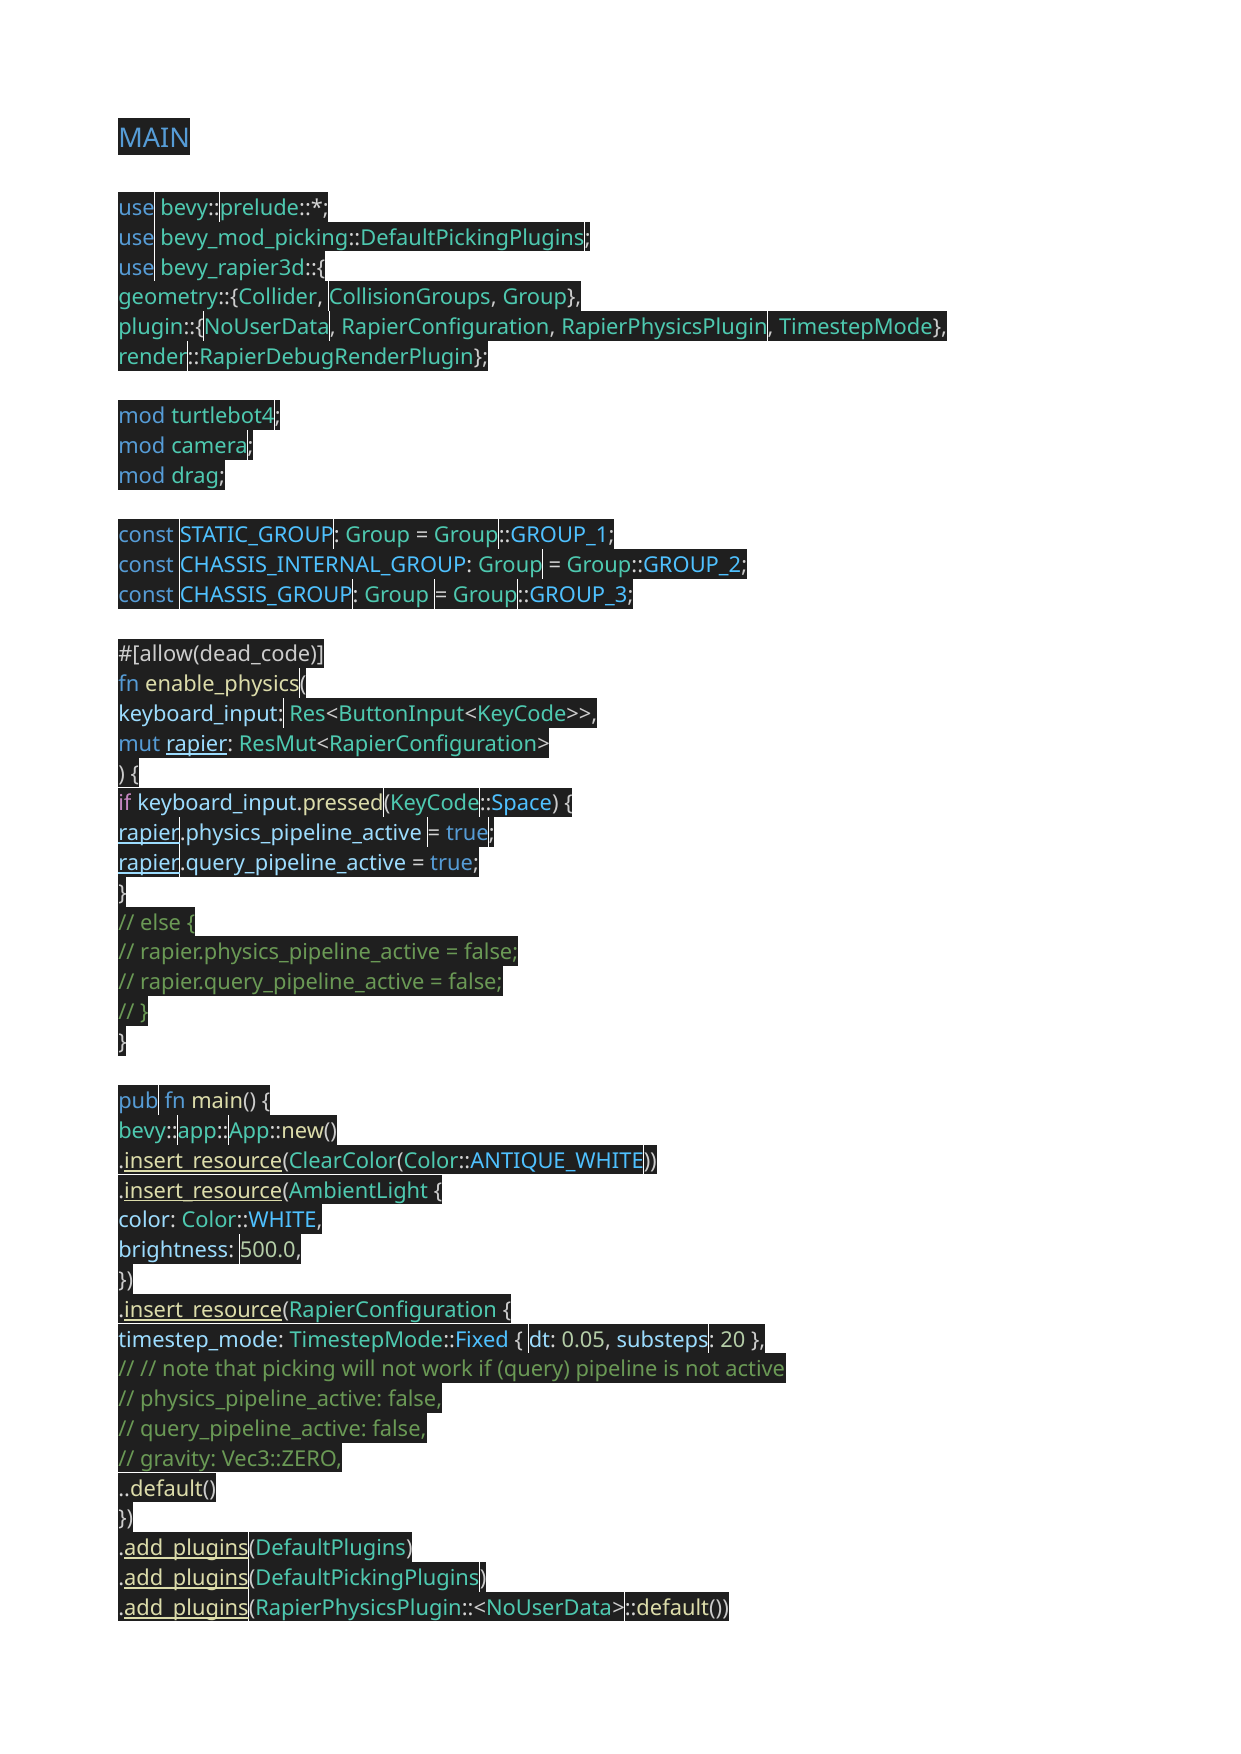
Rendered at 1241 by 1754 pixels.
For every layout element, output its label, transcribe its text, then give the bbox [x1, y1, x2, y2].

text } [118, 1026, 1122, 1056]
text fn enable_physics( [118, 668, 1122, 698]
text plugin::{NoUserData, RapierConfiguration, RapierPhysicsPlugin, TimestepMode}, [118, 311, 1122, 341]
text geometry::{Collider, CollisionGroups, Group}, [118, 281, 1122, 311]
text color: Color::WHITE, [118, 1204, 1122, 1234]
text mod drag; [118, 460, 1122, 490]
text .insert_resource(ClearColor(Color::ANTIQUE_WHITE)) [118, 1145, 1122, 1174]
text }) [118, 1502, 1122, 1532]
text .add_plugins(DefaultPlugins) [118, 1532, 1122, 1562]
text mut rapier: ResMut<RapierConfiguration> [118, 728, 1122, 758]
text const STATIC_GROUP: Group = Group::GROUP_1; [118, 519, 1122, 549]
text timestep_mode: TimestepMode::Fixed { dt: 0.05, substeps: 20 }, [118, 1323, 1122, 1353]
text // query_pipeline_active: false, [118, 1413, 1122, 1443]
text mod turtlebot4; [118, 400, 1122, 430]
text .add_plugins(RapierPhysicsPlugin::<NoUserData>::default()) [118, 1592, 1122, 1621]
text .insert_resource(RapierConfiguration { [118, 1294, 1122, 1323]
text mod camera; [118, 430, 1122, 460]
text // else { [118, 907, 1122, 936]
text bevy::app::App::new() [118, 1115, 1122, 1145]
text } [118, 877, 1122, 907]
text .insert_resource(AmbientLight { [118, 1174, 1122, 1204]
text keyboard_input: Res<ButtonInput<KeyCode>>, [118, 698, 1122, 728]
text rapier.physics_pipeline_active = true; [118, 817, 1122, 847]
text render::RapierDebugRenderPlugin}; [118, 341, 1122, 371]
text // physics_pipeline_active: false, [118, 1383, 1122, 1413]
text // rapier.query_pipeline_active = false; [118, 966, 1122, 996]
text .add_plugins(DefaultPickingPlugins) [118, 1562, 1122, 1592]
text #[allow(dead_code)] [118, 638, 1122, 668]
text brightness: 500.0, [118, 1234, 1122, 1264]
text const CHASSIS_INTERNAL_GROUP: Group = Group::GROUP_2; [118, 549, 1122, 579]
text // gravity: Vec3::ZERO, [118, 1443, 1122, 1472]
text use bevy_mod_picking::DefaultPickingPlugins; [118, 222, 1122, 251]
text rapier.query_pipeline_active = true; [118, 847, 1122, 877]
text // rapier.physics_pipeline_active = false; [118, 936, 1122, 966]
text }) [118, 1264, 1122, 1294]
text if keyboard_input.pressed(KeyCode::Space) { [118, 787, 1122, 817]
text ) { [118, 758, 1122, 787]
text pub fn main() { [118, 1085, 1122, 1115]
text const CHASSIS_GROUP: Group = Group::GROUP_3; [118, 579, 1122, 609]
text MAIN use bevy::prelude::*; [118, 118, 1122, 222]
text // // note that picking will not work if (query) pipeline is not active [118, 1353, 1122, 1383]
text use bevy_rapier3d::{ [118, 251, 1122, 281]
text // } [118, 996, 1122, 1026]
text ..default() [118, 1472, 1122, 1502]
